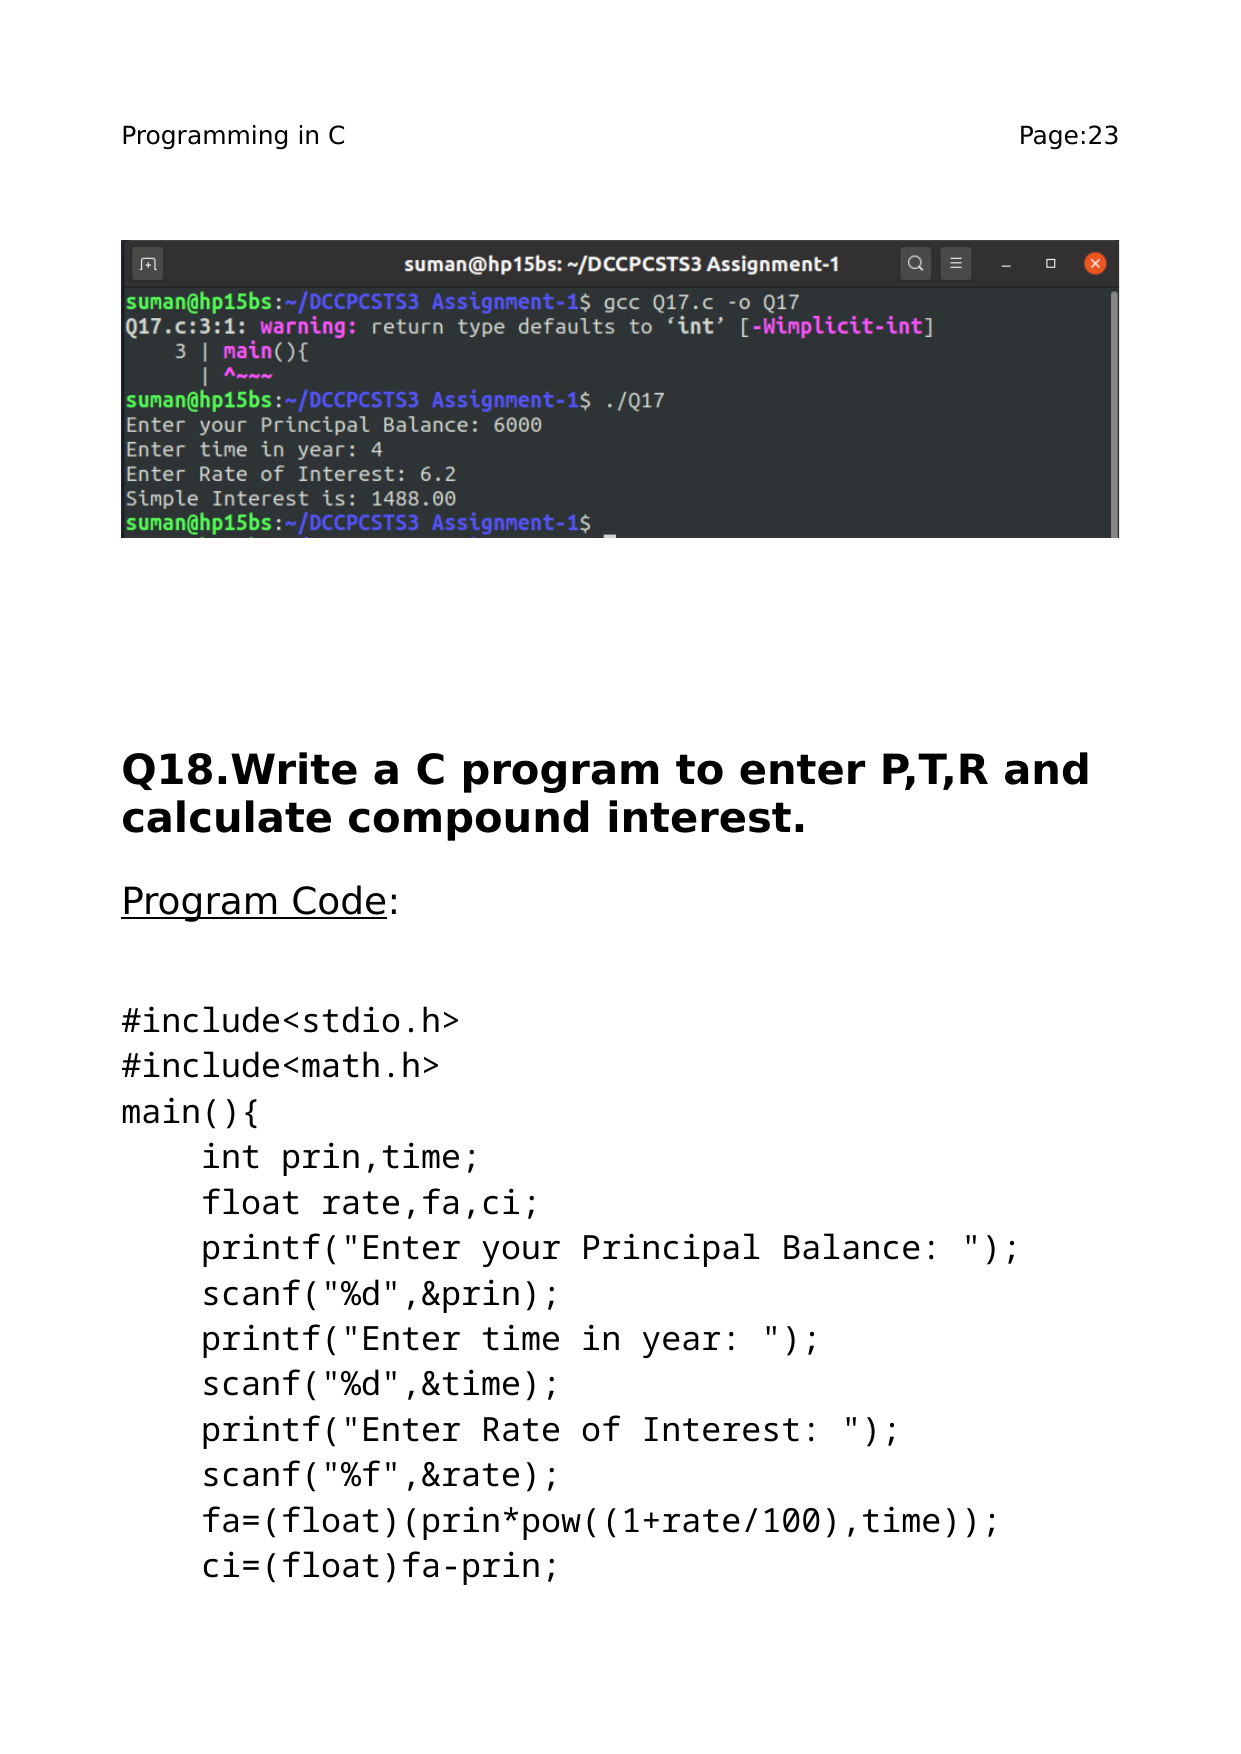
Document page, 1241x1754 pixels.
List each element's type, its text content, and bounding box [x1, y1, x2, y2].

text #include<stdio.h> [121, 997, 1119, 1042]
text #include<math.h> [121, 1042, 1119, 1088]
text int prin,time; [121, 1133, 1119, 1178]
text fa=(float)(prin*pow((1+rate/100),time)); [121, 1496, 1119, 1542]
text Q18.Write a C program to enter P,T,R and calculate compound interest. [121, 745, 1119, 842]
text scanf("%d",&time); [121, 1360, 1119, 1406]
text main(){ [121, 1088, 1119, 1133]
text float rate,fa,ci; [121, 1178, 1119, 1224]
text printf("Enter your Principal Balance: "); [121, 1224, 1119, 1269]
text scanf("%f",&rate); [121, 1451, 1119, 1496]
text scanf("%d",&prin); [121, 1269, 1119, 1315]
text printf("Enter time in year: "); [121, 1315, 1119, 1360]
text printf("Enter Rate of Interest: "); [121, 1406, 1119, 1451]
text ci=(float)fa-prin; [121, 1542, 1119, 1587]
picture [121, 240, 1120, 538]
text Program Code: [121, 879, 1119, 923]
